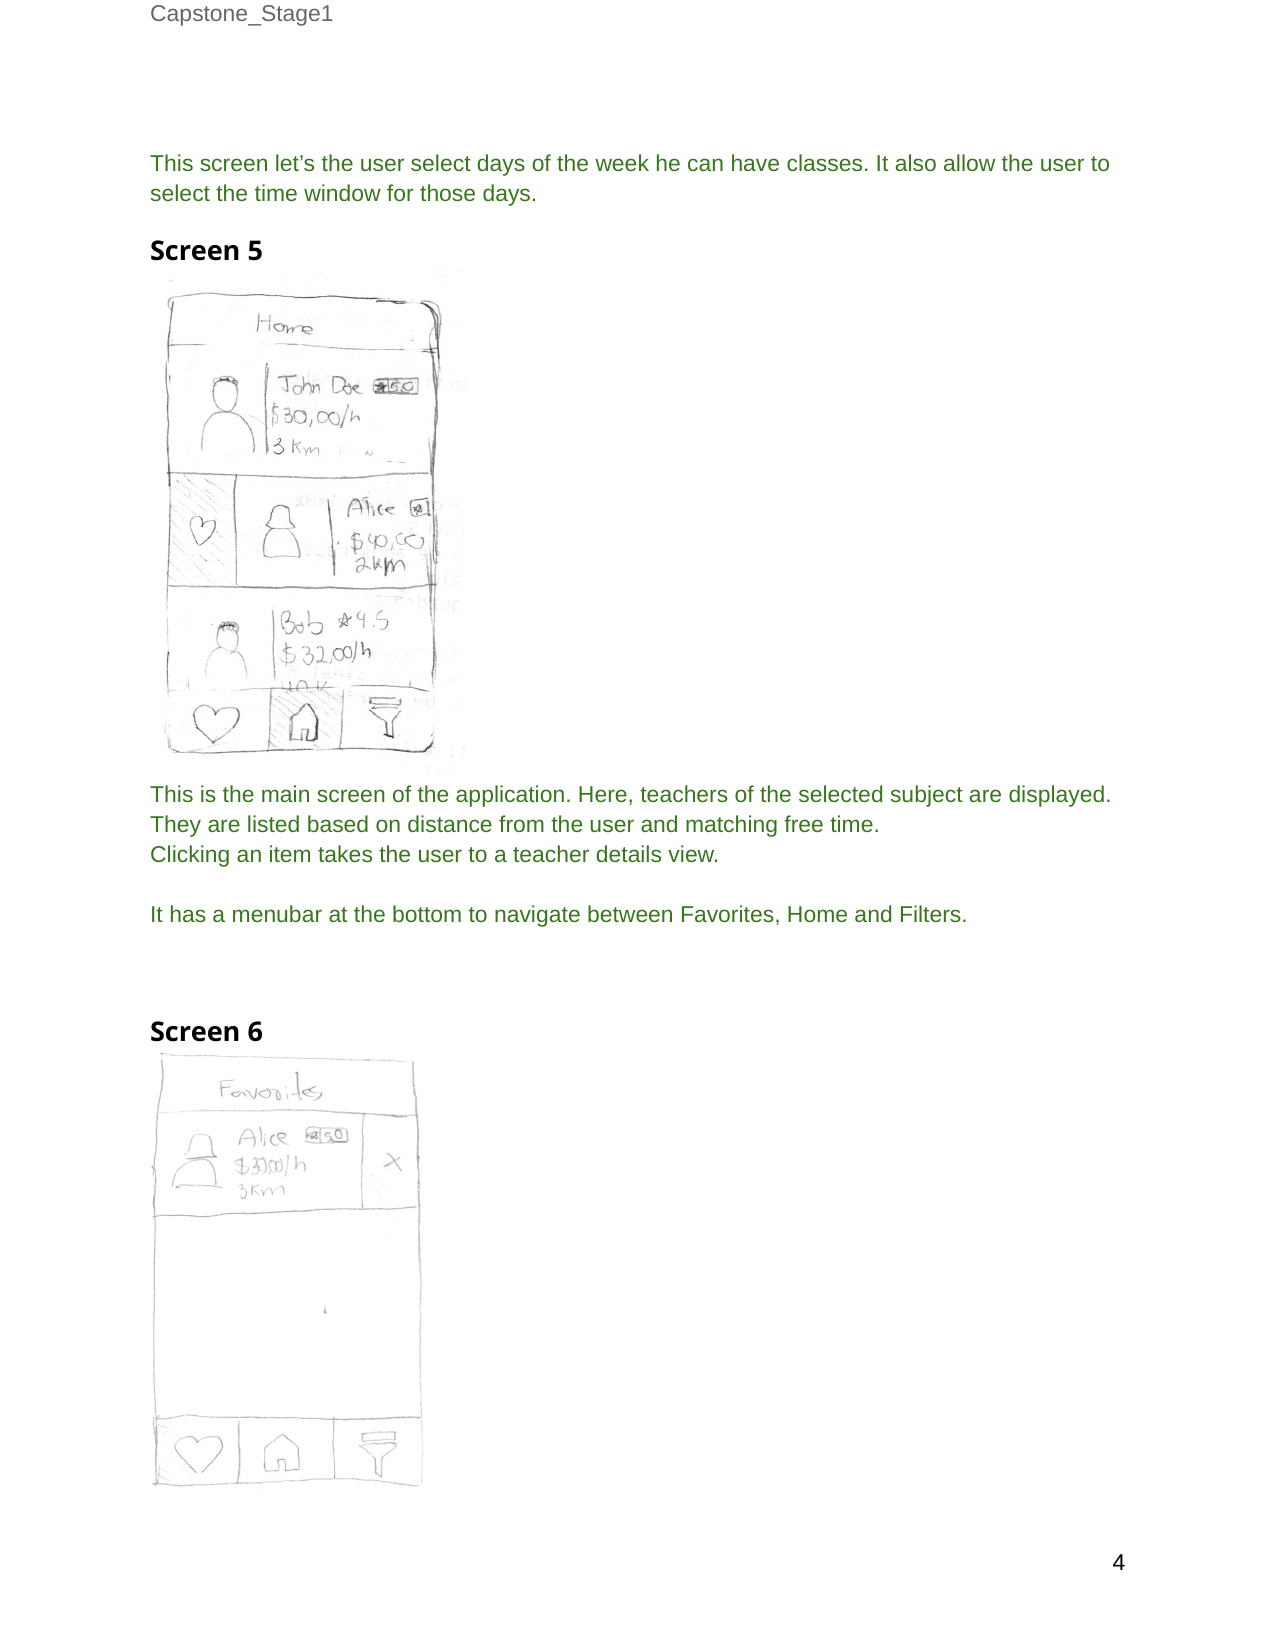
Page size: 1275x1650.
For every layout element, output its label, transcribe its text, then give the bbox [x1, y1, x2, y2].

text This screen let’s the user select days of the week he can have classes. It also allow the user to select the time window for those days. [150, 150, 1125, 207]
text Clicking an item takes the user to a teacher details view. [150, 841, 1125, 867]
picture [150, 268, 467, 777]
subtitle Screen 5 [150, 231, 1125, 268]
text This is the main screen of the application. Here, teachers of the selected subject are displayed. They are listed based on distance from the user and matching free time. [150, 268, 1125, 837]
text It has a menubar at the bottom to navigate between Favorites, Home and Filters. [150, 901, 1125, 928]
subtitle Screen 6 [150, 1013, 1125, 1050]
picture [150, 1049, 431, 1491]
